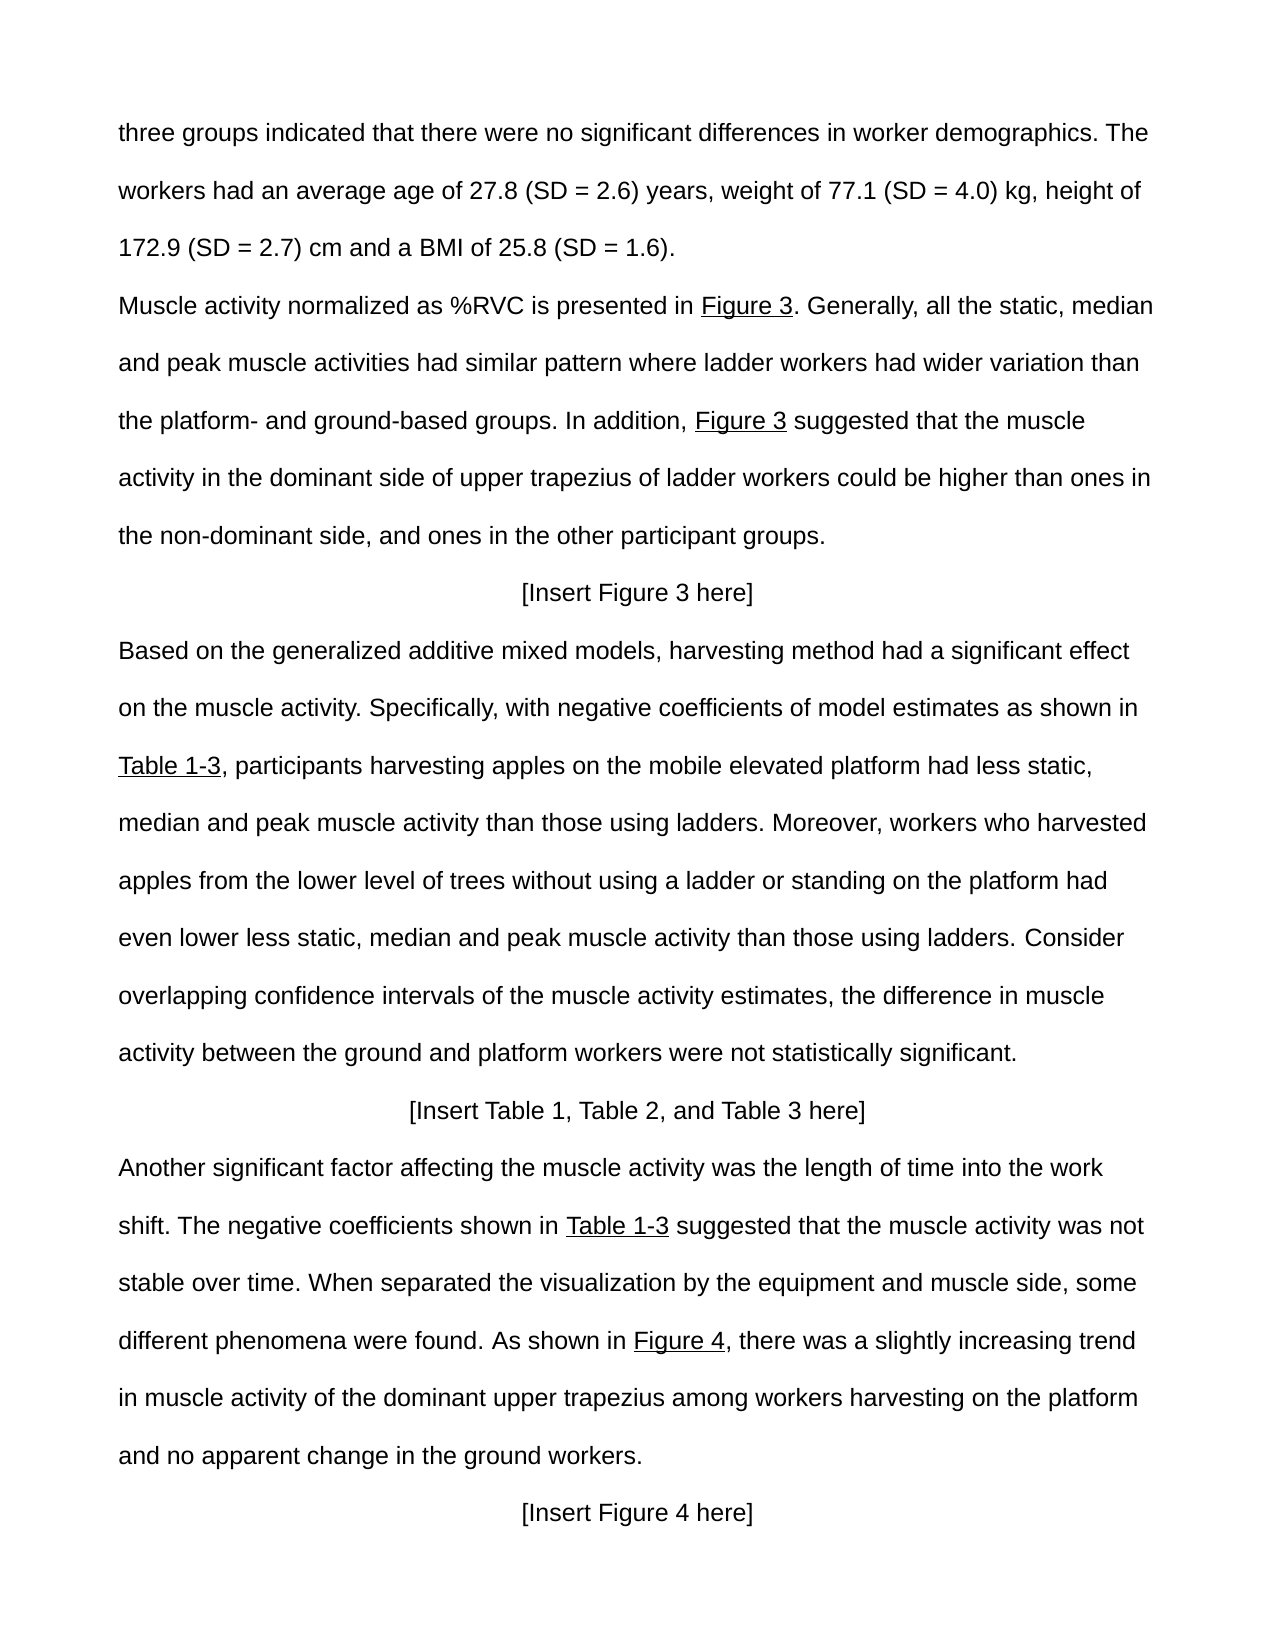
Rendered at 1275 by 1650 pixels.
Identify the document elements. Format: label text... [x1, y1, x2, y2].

text three groups indicated that there were no significant differences in worker demographics. The workers had an average age of 27.8 (SD = 2.6) years, weight of 77.1 (SD = 4.0) kg, height of 172.9 (SD = 2.7) cm and a BMI of 25.8 (SD = 1.6). [118, 118, 1157, 262]
text [Insert Table 1, Table 2, and Table 3 here] [118, 1096, 1157, 1124]
text Another significant factor affecting the muscle activity was the length of time into the work shift. The negative coefficients shown in Table 1-3 suggested that the muscle activity was not stable over time. When separated the visualization by the equipment and muscle side, some different phenomena were found. As shown in Figure 4, there was a slightly increasing trend in muscle activity of the dominant upper trapezius among workers harvesting on the platform and no apparent change in the ground workers. [118, 1153, 1157, 1469]
text Based on the generalized additive mixed models, harvesting method had a significant effect on the muscle activity. Specifically, with negative coefficients of model estimates as shown in Table 1-3, participants harvesting apples on the mobile elevated platform had less static, median and peak muscle activity than those using ladders. Moreover, workers who harvested apples from the lower level of trees without using a ladder or standing on the platform had even lower less static, median and peak muscle activity than those using ladders. Consider overlapping confidence intervals of the muscle activity estimates, the difference in muscle activity between the ground and platform workers were not statistically significant. [118, 636, 1157, 1067]
text [Insert Figure 3 here] [118, 578, 1157, 607]
text Muscle activity normalized as %RVC is presented in Figure 3. Generally, all the static, median and peak muscle activities had similar pattern where ladder workers had wider variation than the platform- and ground-based groups. In addition, Figure 3 suggested that the muscle activity in the dominant side of upper trapezius of ladder workers could be higher than ones in the non-dominant side, and ones in the other participant groups. [118, 291, 1157, 549]
text [Insert Figure 4 here] [118, 1498, 1157, 1527]
